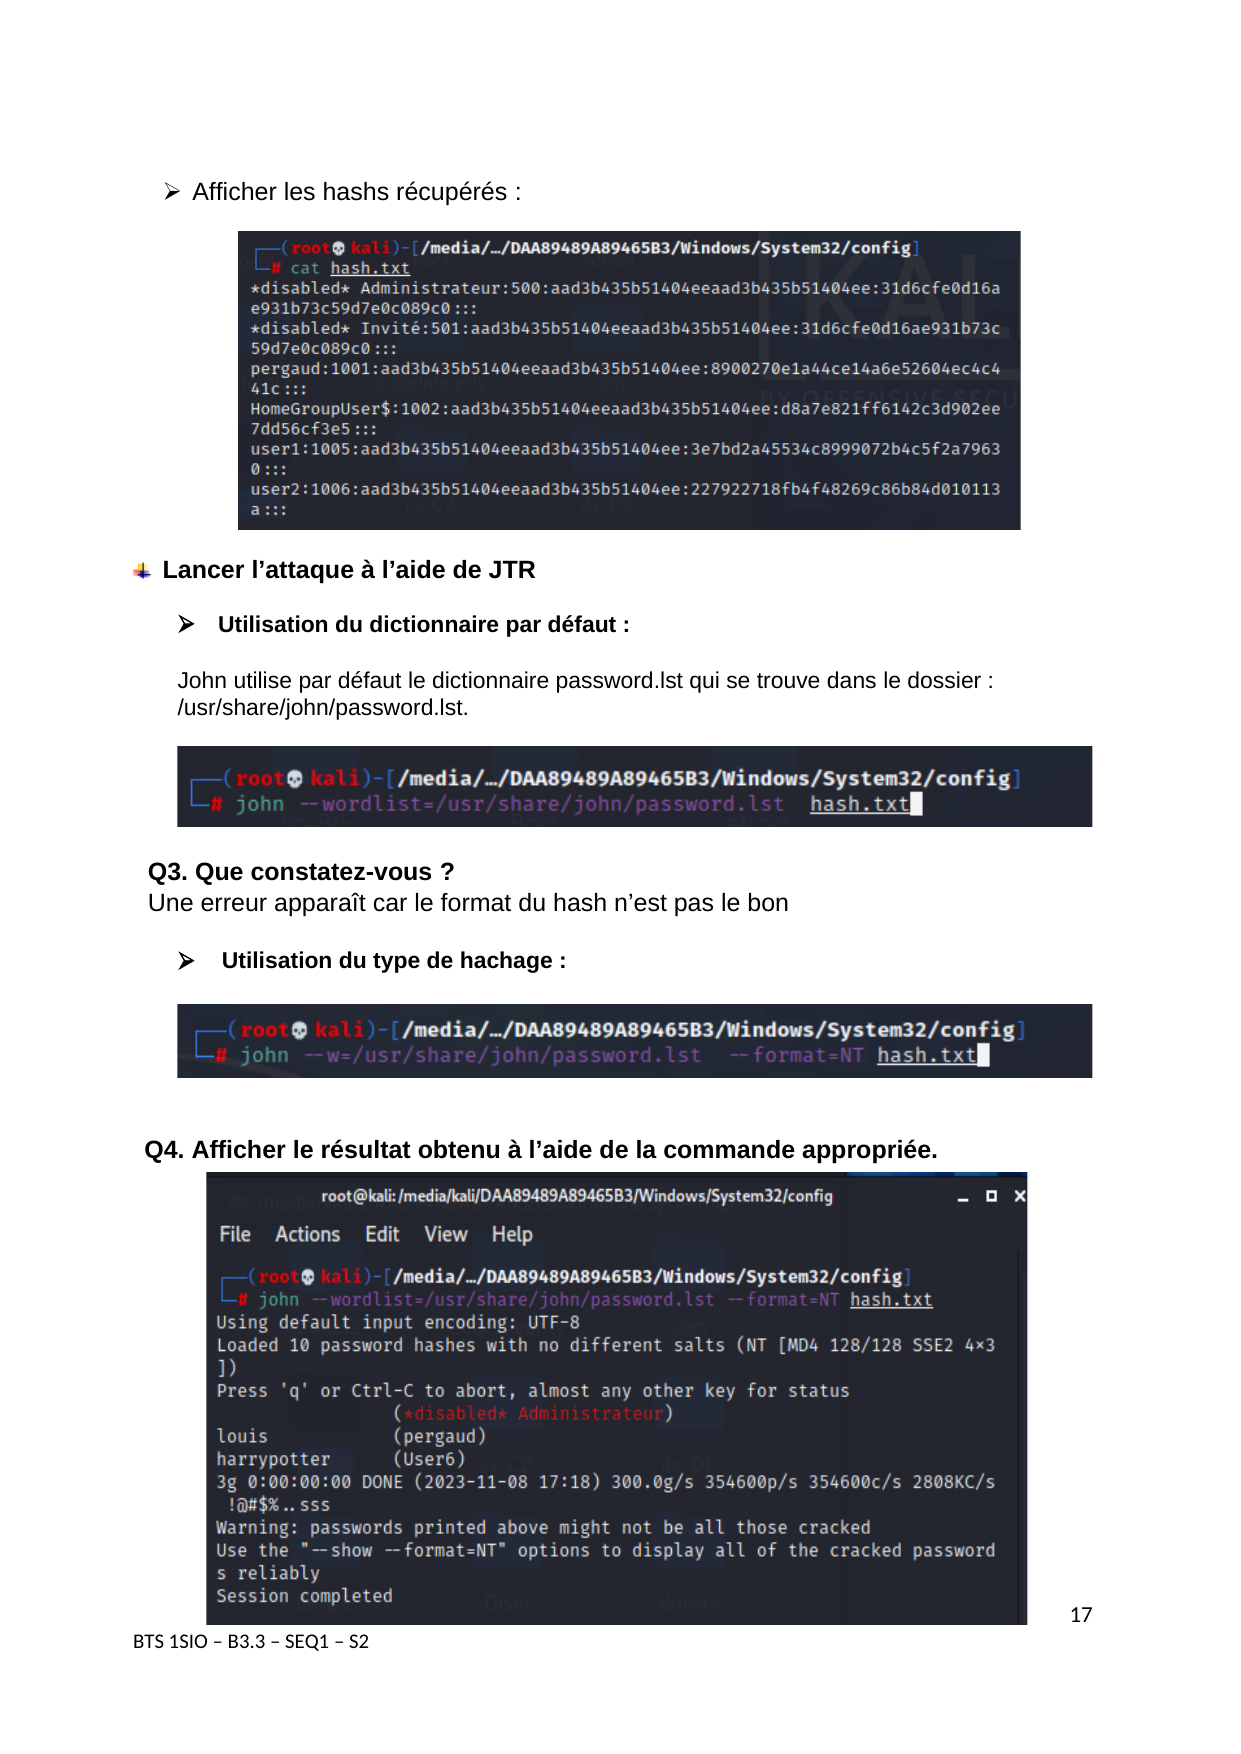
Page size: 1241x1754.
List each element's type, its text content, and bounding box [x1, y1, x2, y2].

picture [177, 746, 1093, 827]
picture [206, 1172, 1028, 1625]
table_header Se positionner dans le répertoire config : En copiant le chemin à partir de l’explorateur ; Ou avec un clic droit sur le répertoire « config » ; Passer en mode root. Extraire les hashs et les copier dans un fichier texte : Afficher les hashs récupérés : Lancer l’attaque à l’aide de JTR Utilisation du dictionnaire par défaut : John utilise par défaut le dictionnaire password.lst qui se trouve dans le dossier : /usr/share/john/password.lst. Q3. Que constatez-vous ? Une erreur apparaît car le format du hash n’est pas le bon Utilisation du type de hachage : Q4. Afficher le résultat obtenu à l’aide de la commande appropriée. Utilisation d’un dictionnaire externe (exemple rockyou.txt) : Il existe un autre dictionnaire nommé rockyou.txt qui se trouve dans le dossier : wordlists => /usr/share/wordlists. Il doit être dézippé pour être utilisé à l’aide de la commande gunzip. La commande « ls » permet d’afficher le contenu du répertoire « wordlists » Utilisation du dictionnaire rockyou.txt : Q5. Quel résultat obtenez-vous ? Utilisation de l’attaque incrémentale Q6. Commenter puis afficher le résultat obtenu. …………………………………………………………………………………………………. …………………………………………………………………………………………………. …………………………………………………………………………………………………. …………………………………………………………………………………………………. …………………………………………………………………………………………………. …………………………………………………………………………………………………. …………………………………………………………………………………………………. Lancer l’attaque à l’aide de Hashcat Hashcat est un utilitaire de récupération de mots de passe réputé pour son efficacité. Il est très utilisé par les pen-testeurs et les administrateurs systèmes. Il peut prendre en charge cinq modes d'attaque uniques pour près de 300 algorithmes de hachage hautement optimisés. Il permet d’utiliser un ou plusieurs CPU ou GPU. Explication des options : -m : type de hash => 1000 correspond au hash NTLM -a : mode d’attaque => 3 correspond à la force brute Q7. Commenter puis afficher le résultat obtenu. Remarque : pour afficher les résultats, utiliser la commande --show : …………………………………………………………………………………………………. …………………………………………………………………………………………………. …………………………………………………………………………………………………. …………………………………………………………………………………………………. …………………………………………………………………………………………………. …………………………………………………………………………………………………. …………………………………………………………………………………………………. Q8. Quels critères proposez-vous afin d’optimiser la sécurité d’un mot de passe ? [133, 148, 1093, 1239]
picture [133, 561, 151, 579]
picture [177, 1004, 1093, 1078]
picture [238, 231, 1021, 530]
